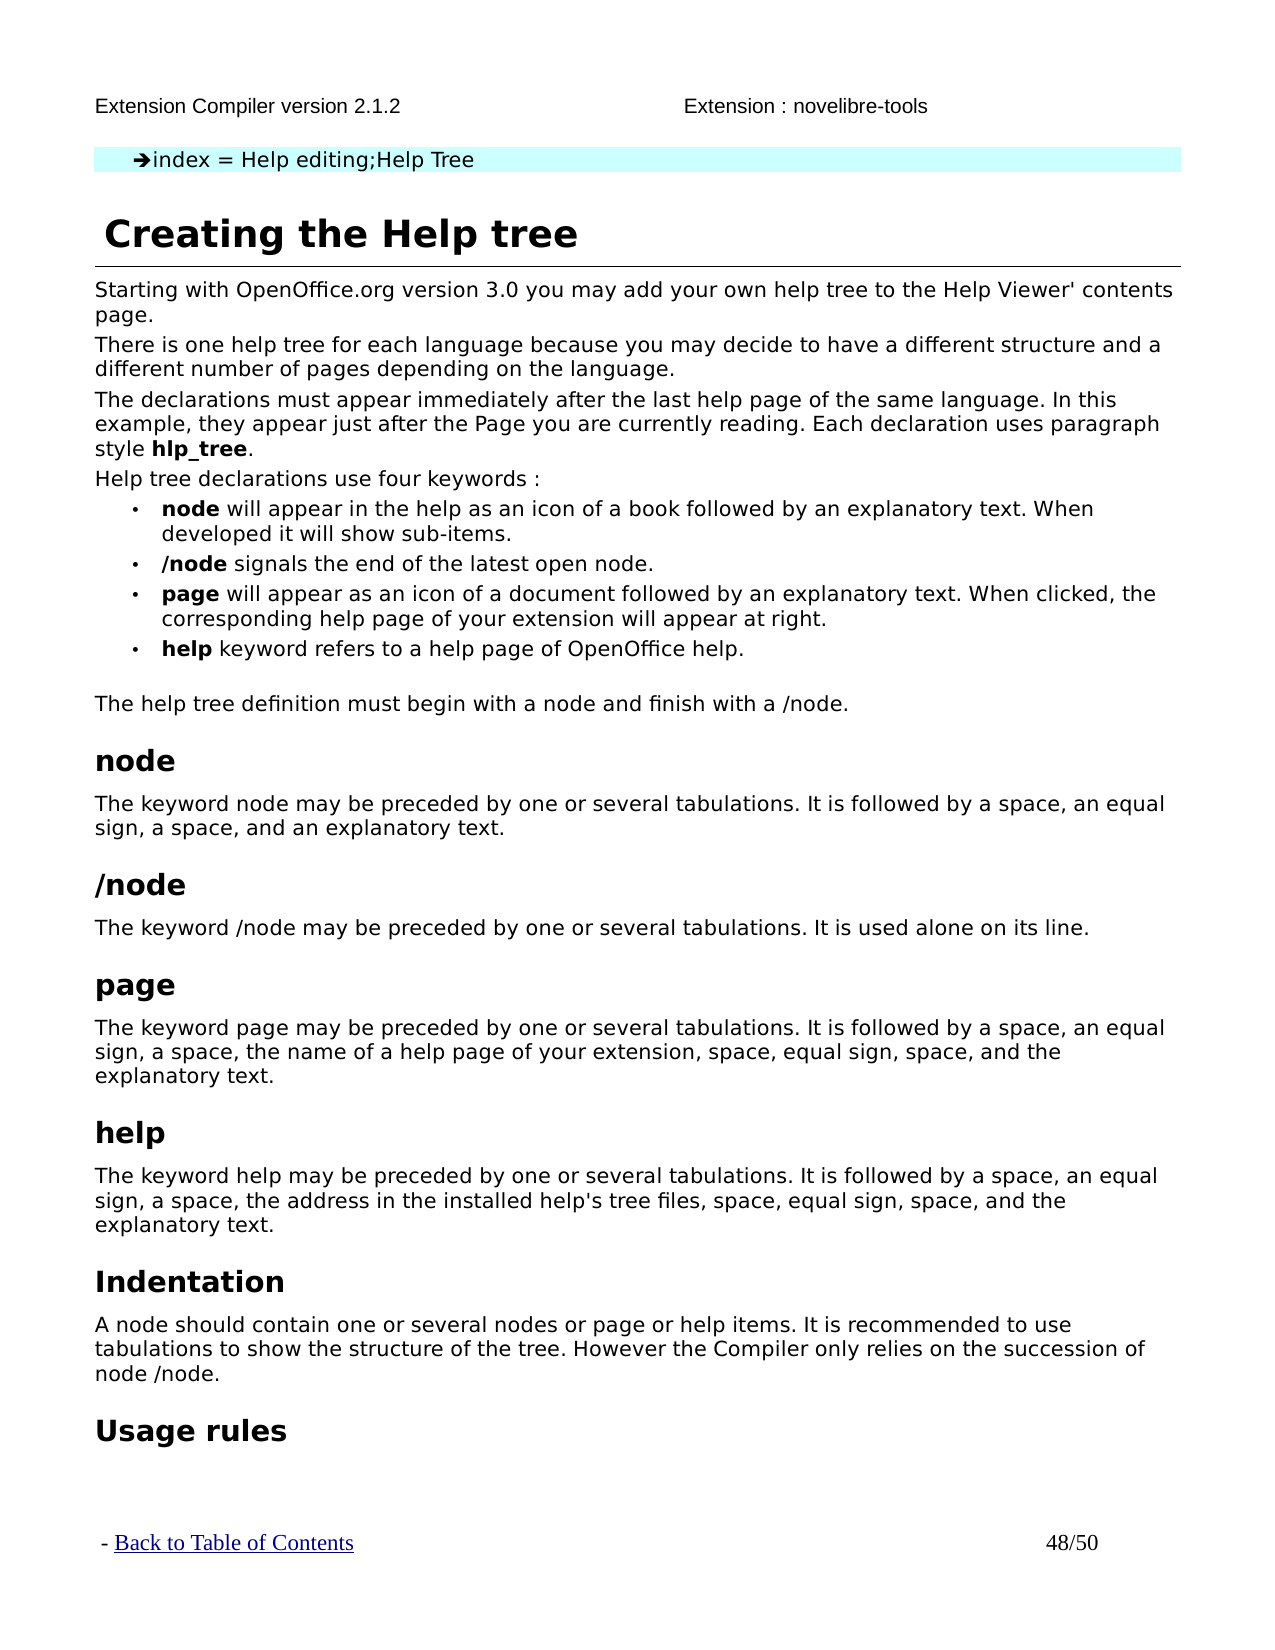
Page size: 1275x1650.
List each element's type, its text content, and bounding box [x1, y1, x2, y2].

text Starting with OpenOffice.org version 3.0 you may add your own help tree to the Help Viewer' contents page. [94, 278, 1181, 327]
list node will appear in the help as an icon of a book followed by an explanatory text. When developed it will show sub-items. [132, 497, 1181, 546]
list /node signals the end of the latest open node. [132, 552, 1181, 577]
text A node should contain one or several nodes or page or help items. It is recommended to use tabulations to show the structure of the tree. However the Compiler only relies on the succession of node /node. [94, 1313, 1181, 1386]
text /node [94, 868, 1181, 902]
text page [94, 968, 1181, 1002]
text Creating the Help tree [94, 203, 1181, 266]
list help keyword refers to a help page of OpenOffice help. [132, 637, 1181, 662]
text The help tree definition must begin with a node and finish with a /node. [94, 667, 1181, 716]
text help [94, 1117, 1181, 1151]
text The keyword help may be preceded by one or several tabulations. It is followed by a space, an equal sign, a space, the address in the installed help's tree files, space, equal sign, space, and the explanatory text. [94, 1164, 1181, 1238]
list page will appear as an icon of a document followed by an explanatory text. When clicked, the corresponding help page of your extension will appear at right. [132, 582, 1181, 631]
text The declarations must appear immediately after the last help page of the same language. In this example, they appear just after the Page you are currently reading. Each declaration uses paragraph style hlp_tree. [94, 388, 1181, 461]
text There is one help tree for each language because you may decide to have a different structure and a different number of pages depending on the language. [94, 333, 1181, 382]
text Help tree declarations use four keywords : [94, 467, 1181, 491]
text Usage rules [94, 1414, 1181, 1448]
list index = Help editing;Help Tree [94, 147, 1181, 172]
text Indentation [94, 1265, 1181, 1299]
text The keyword node may be preceded by one or several tabulations. It is followed by a space, an equal sign, a space, and an explanatory text. [94, 792, 1181, 841]
text node [94, 744, 1181, 778]
text The keyword /node may be preceded by one or several tabulations. It is used alone on its line. [94, 916, 1181, 940]
text The keyword page may be preceded by one or several tabulations. It is followed by a space, an equal sign, a space, the name of a help page of your extension, space, equal sign, space, and the explanatory text. [94, 1016, 1181, 1089]
